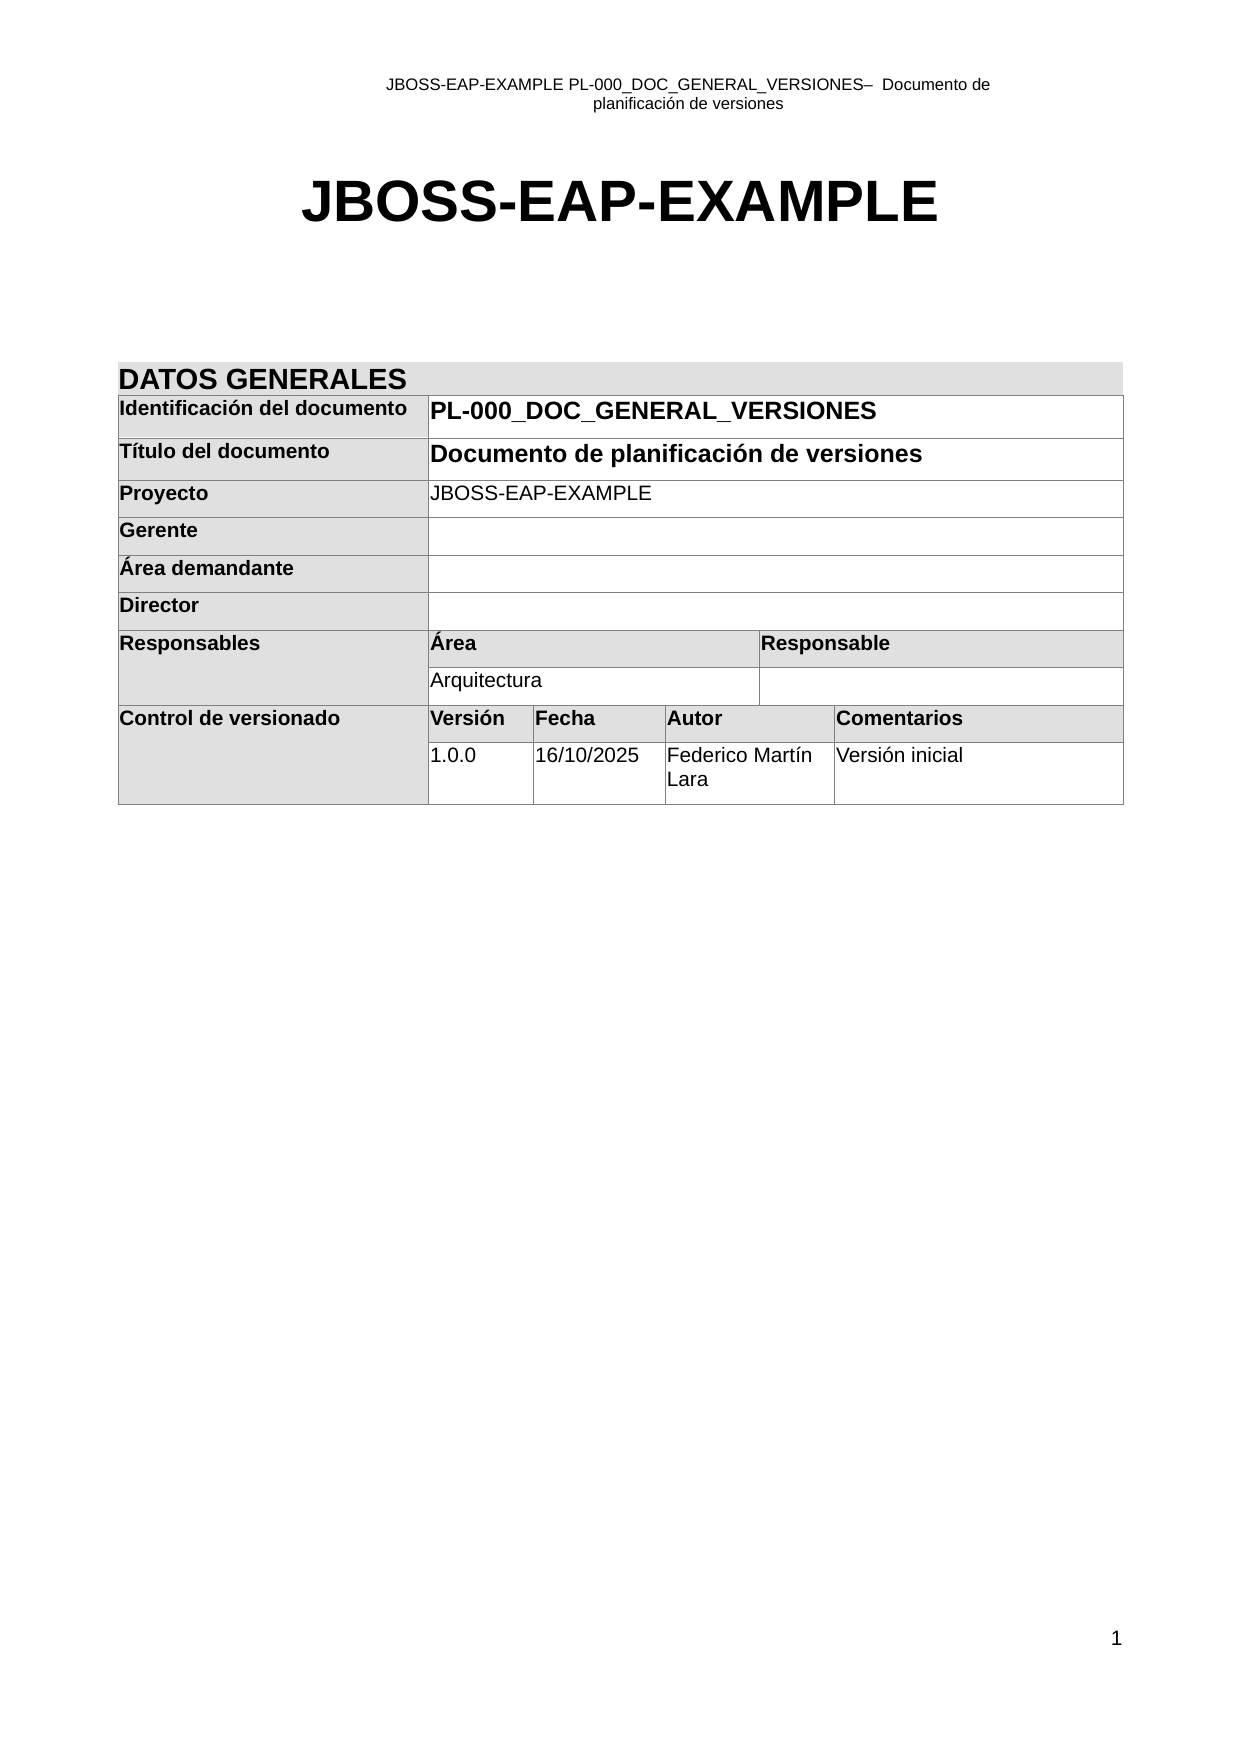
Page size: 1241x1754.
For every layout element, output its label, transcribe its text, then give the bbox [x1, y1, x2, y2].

table_cell Versión [429, 706, 533, 742]
table_cell [429, 518, 1123, 555]
table_cell Autor [666, 706, 834, 742]
table_cell Responsable [760, 631, 1123, 667]
text JBOSS-EAP-EXAMPLE [118, 167, 1122, 234]
table_cell PL-000_DOC_GENERAL_VERSIONES [429, 396, 1123, 437]
table_cell Responsables [119, 631, 428, 705]
table_cell Arquitectura [429, 668, 759, 705]
table_cell 16/10/2025 [534, 743, 665, 804]
table_cell Área demandante [119, 556, 428, 592]
table_cell 1.0.0 [429, 743, 533, 804]
table_cell Versión inicial [835, 743, 1123, 804]
table_header DATOS GENERALES [118, 362, 1123, 395]
table_cell [429, 593, 1123, 630]
table_cell JBOSS-EAP-EXAMPLE [429, 481, 1123, 517]
table_cell Gerente [119, 518, 428, 555]
table_cell Control de versionado [119, 706, 428, 804]
table_cell Federico Martín Lara [666, 743, 834, 804]
table_cell Identificación del documento [119, 396, 428, 437]
table_cell Fecha [534, 706, 665, 742]
table_cell Comentarios [835, 706, 1123, 742]
table_cell Director [119, 593, 428, 630]
table_cell [429, 556, 1123, 592]
table_cell [760, 668, 1123, 705]
table_cell Proyecto [119, 481, 428, 517]
table_cell Título del documento [119, 439, 428, 480]
table_cell Documento de planificación de versiones [429, 439, 1123, 480]
table_cell Área [429, 631, 759, 667]
